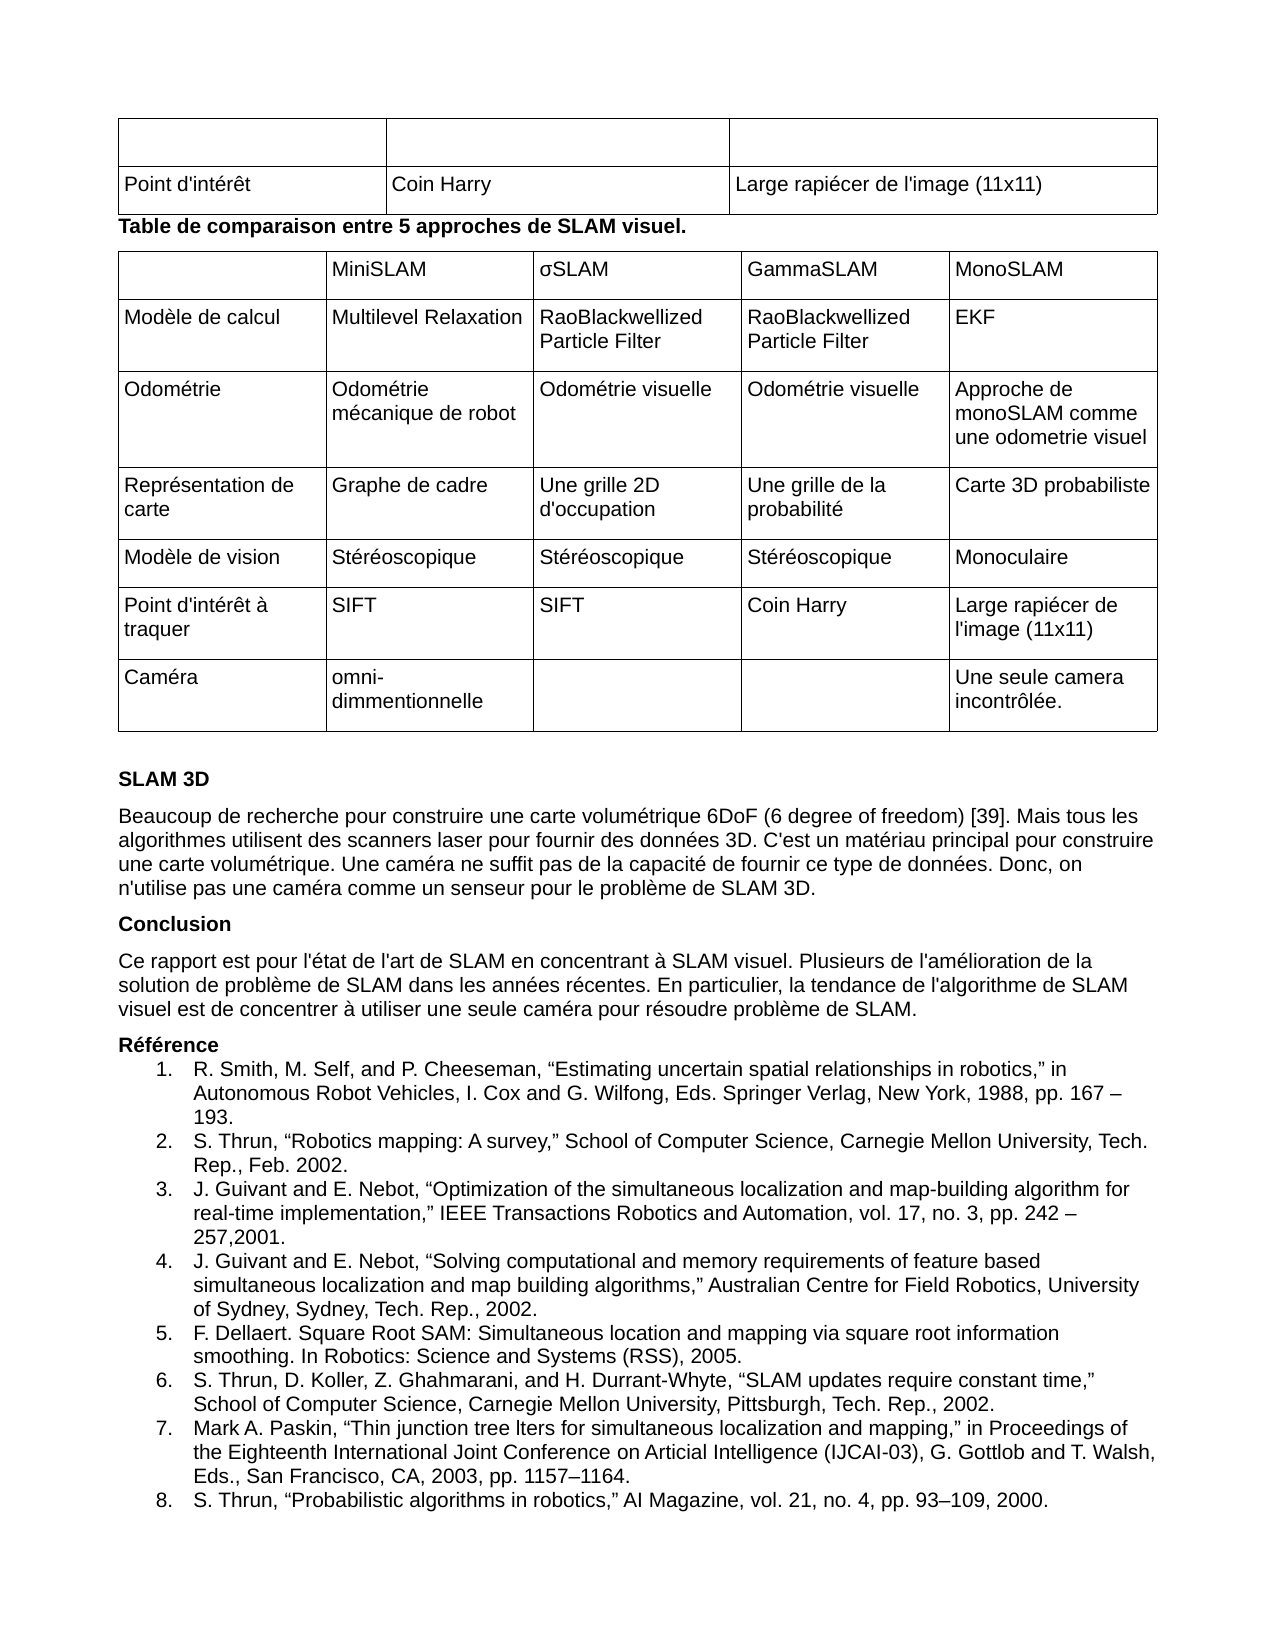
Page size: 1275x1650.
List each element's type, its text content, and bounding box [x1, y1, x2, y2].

table_cell Stéréoscopique [327, 540, 533, 587]
table_cell omni-dimmentionnelle [327, 660, 533, 731]
list F. Dellaert. Square Root SAM: Simultaneous location and mapping via square root information smoothing. In Robotics: Science and Systems (RSS), 2005. [156, 1320, 1157, 1368]
table_cell Une grille de la probabilité [742, 468, 949, 539]
table_cell Graphe de cadre [327, 468, 533, 539]
table_cell Caméra [119, 660, 326, 731]
text Conclusion [118, 912, 1157, 936]
list Mark A. Paskin, “Thin junction tree lters for simultaneous localization and mapping,” in Proceedings of the Eighteenth International Joint Conference on Articial Intelligence (IJCAI-03), G. Gottlob and T. Walsh, Eds., San Francisco, CA, 2003, pp. 1157–1164. [156, 1416, 1157, 1488]
text SLAM 3D [118, 767, 1157, 791]
text Beaucoup de recherche pour construire une carte volumétrique 6DoF (6 degree of freedom) [39]. Mais tous les algorithmes utilisent des scanners laser pour fournir des données 3D. C'est un matériau principal pour construire une carte volumétrique. Une caméra ne suffit pas de la capacité de fournir ce type de données. Donc, on n'utilise pas une caméra comme un senseur pour le problème de SLAM 3D. [118, 804, 1157, 899]
table_cell EKF [950, 300, 1157, 371]
table_cell [534, 660, 741, 731]
table_cell Monoculaire [950, 540, 1157, 587]
list J. Guivant and E. Nebot, “Optimization of the simultaneous localization and map-building algorithm for real-time implementation,” IEEE Transactions Robotics and Automation, vol. 17, no. 3, pp. 242 – 257,2001. [156, 1177, 1157, 1248]
table_cell Modèle de vision [119, 540, 326, 587]
list S. Thrun, “Robotics mapping: A survey,” School of Computer Science, Carnegie Mellon University, Tech. Rep., Feb. 2002. [156, 1129, 1157, 1177]
table_cell Point d'intérêt [119, 167, 386, 214]
table_cell Large rapiécer de l'image (11x11) [950, 588, 1157, 659]
table_cell [730, 119, 1157, 166]
list S. Thrun, “Probabilistic algorithms in robotics,” AI Magazine, vol. 21, no. 4, pp. 93–109, 2000. [156, 1488, 1157, 1512]
table_cell Odométrie visuelle [742, 372, 949, 467]
table_cell Coin Harry [742, 588, 949, 659]
list J. Guivant and E. Nebot, “Solving computational and memory requirements of feature based simultaneous localization and map building algorithms,” Australian Centre for Field Robotics, University of Sydney, Sydney, Tech. Rep., 2002. [156, 1248, 1157, 1320]
table_cell Stéréoscopique [534, 540, 741, 587]
table_cell Une seule camera incontrôlée. [950, 660, 1157, 731]
text Table de comparaison entre 5 approches de SLAM visuel. [118, 215, 1157, 238]
list S. Thrun, D. Koller, Z. Ghahmarani, and H. Durrant-Whyte, “SLAM updates require constant time,” School of Computer Science, Carnegie Mellon University, Pittsburgh, Tech. Rep., 2002. [156, 1368, 1157, 1416]
table_cell SIFT [534, 588, 741, 659]
table_cell Modèle de calcul [119, 300, 326, 371]
table_cell Coin Harry [387, 167, 729, 214]
table_cell Carte 3D probabiliste [950, 468, 1157, 539]
table_cell Point d'intérêt à traquer [119, 588, 326, 659]
table_cell [742, 660, 949, 731]
table_header σSLAM [534, 252, 741, 299]
table_cell [119, 119, 386, 166]
table_cell RaoBlackwellized Particle Filter [742, 300, 949, 371]
table_cell [387, 119, 729, 166]
table_cell RaoBlackwellized Particle Filter [534, 300, 741, 371]
table_cell Une grille 2D d'occupation [534, 468, 741, 539]
table_cell Odométrie mécanique de robot [327, 372, 533, 467]
table_cell Approche de monoSLAM comme une odometrie visuel [950, 372, 1157, 467]
table_header MiniSLAM [327, 252, 533, 299]
text Ce rapport est pour l'état de l'art de SLAM en concentrant à SLAM visuel. Plusieurs de l'amélioration de la solution de problème de SLAM dans les années récentes. En particulier, la tendance de l'algorithme de SLAM visuel est de concentrer à utiliser une seule caméra pour résoudre problème de SLAM. [118, 948, 1157, 1020]
table_header [119, 252, 326, 299]
table_cell Représentation de carte [119, 468, 326, 539]
table_cell Stéréoscopique [742, 540, 949, 587]
table_cell SIFT [327, 588, 533, 659]
table_cell Odométrie visuelle [534, 372, 741, 467]
table_cell Large rapiécer de l'image (11x11) [730, 167, 1157, 214]
table_header GammaSLAM [742, 252, 949, 299]
table_cell Multilevel Relaxation [327, 300, 533, 371]
text Référence [118, 1033, 1157, 1057]
table_cell Odométrie [119, 372, 326, 467]
list R. Smith, M. Self, and P. Cheeseman, “Estimating uncertain spatial relationships in robotics,” in Autonomous Robot Vehicles, I. Cox and G. Wilfong, Eds. Springer Verlag, New York, 1988, pp. 167 – 193. [156, 1057, 1157, 1129]
table_header MonoSLAM [950, 252, 1157, 299]
